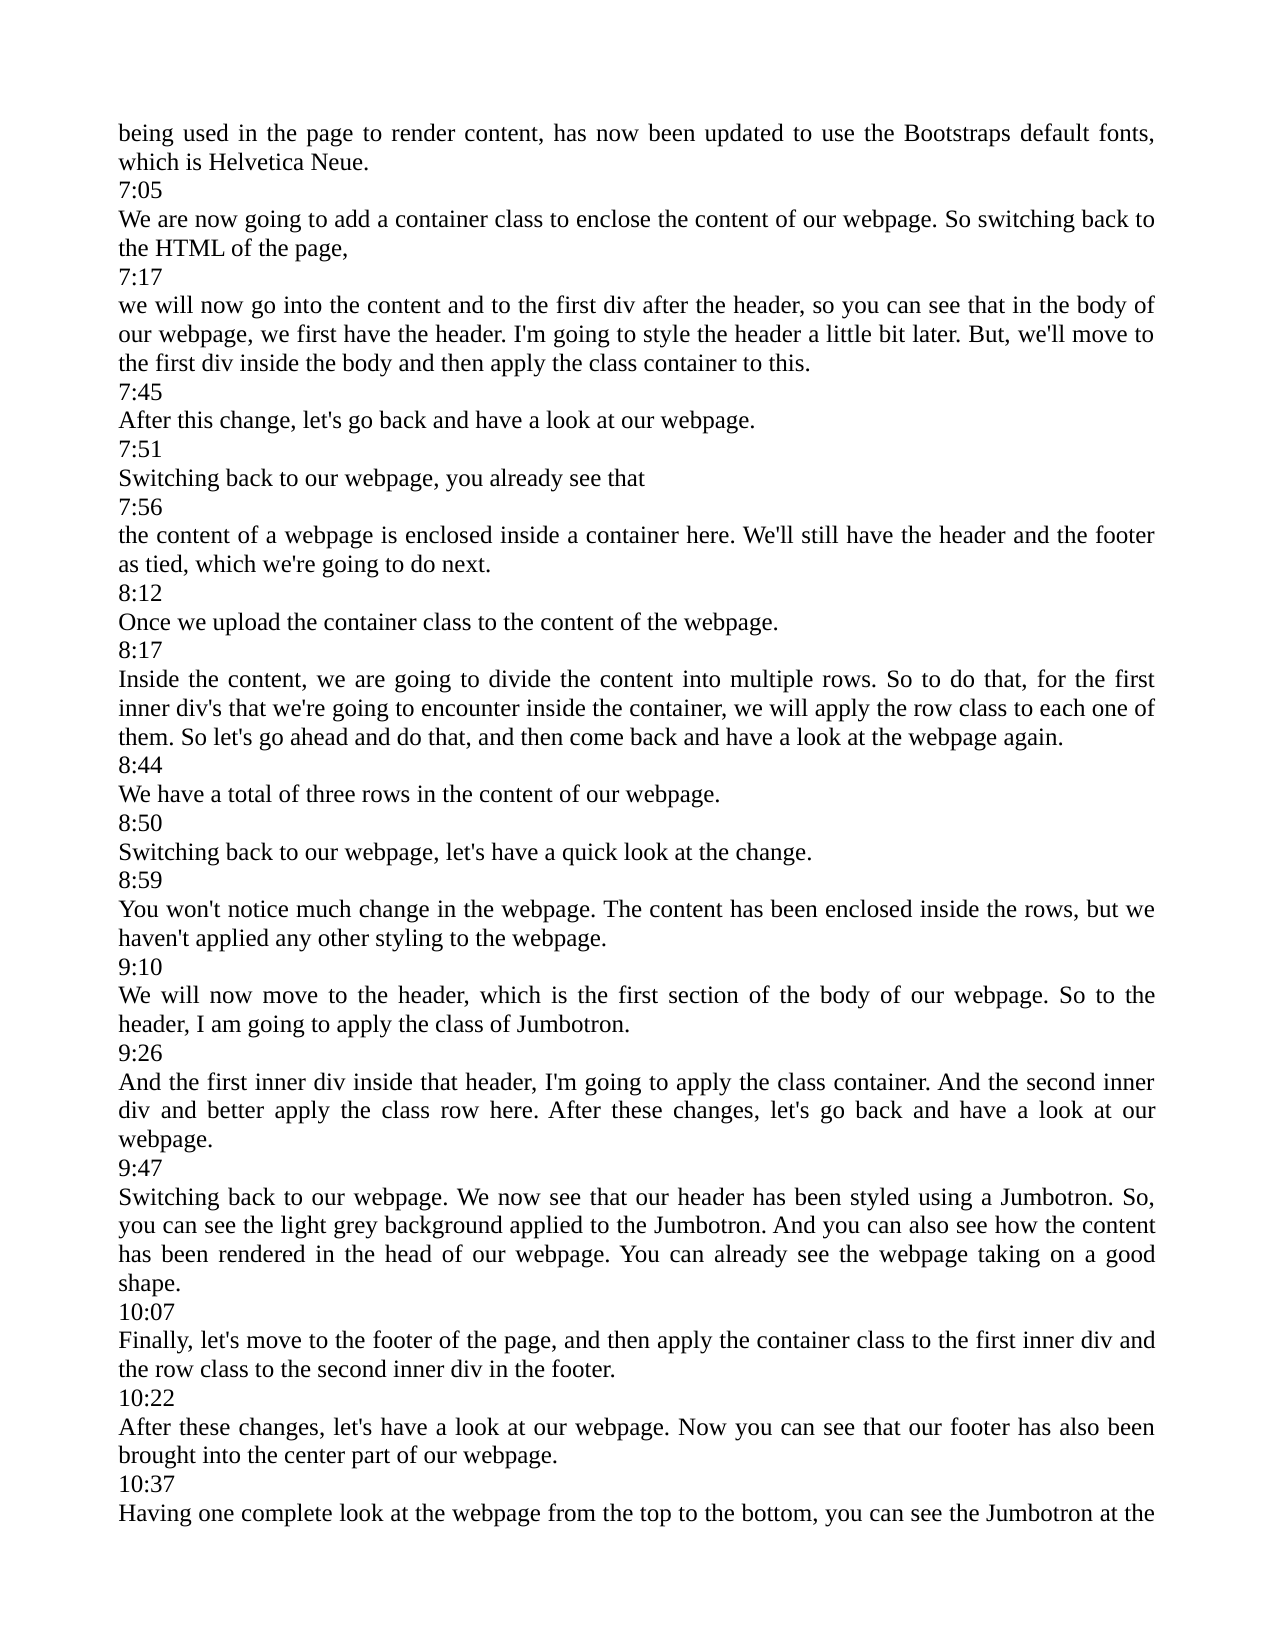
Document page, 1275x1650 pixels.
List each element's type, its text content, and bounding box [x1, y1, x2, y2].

text 8:44 [118, 751, 1157, 779]
text After these changes, let's have a look at our webpage. Now you can see that our footer has also been brought into the center part of our webpage. [118, 1412, 1157, 1469]
text 8:12 [118, 578, 1157, 607]
text Once we upload the container class to the content of the webpage. [118, 607, 1157, 636]
text 10:37 [118, 1469, 1157, 1498]
text we will now go into the content and to the first div after the header, so you can see that in the body of our webpage, we first have the header. I'm going to style the header a little bit later. But, we'll move to the first div inside the body and then apply the class container to this. [118, 291, 1157, 377]
text 7:45 [118, 377, 1157, 406]
text And the first inner div inside that header, I'm going to apply the class container. And the second inner div and better apply the class row here. After these changes, let's go back and have a look at our webpage. [118, 1067, 1157, 1153]
text After this change, let's go back and have a look at our webpage. [118, 406, 1157, 434]
text We have a total of three rows in the content of our webpage. [118, 779, 1157, 808]
text 9:26 [118, 1038, 1157, 1067]
text 10:07 [118, 1297, 1157, 1326]
text We will now move to the header, which is the first section of the body of our webpage. So to the header, I am going to apply the class of Jumbotron. [118, 981, 1157, 1038]
text 8:17 [118, 636, 1157, 664]
text We are now going to add a container class to enclose the content of our webpage. So switching back to the HTML of the page, [118, 204, 1157, 262]
text 8:59 [118, 866, 1157, 894]
text Switching back to our webpage, you already see that [118, 463, 1157, 492]
text Finally, let's move to the footer of the page, and then apply the container class to the first inner div and the row class to the second inner div in the footer. [118, 1326, 1157, 1383]
text the content of a webpage is enclosed inside a container here. We'll still have the header and the footer as tied, which we're going to do next. [118, 521, 1157, 578]
text 9:10 [118, 952, 1157, 981]
text 7:51 [118, 434, 1157, 463]
text 9:47 [118, 1153, 1157, 1182]
text You won't notice much change in the webpage. The content has been enclosed inside the rows, but we haven't applied any other styling to the webpage. [118, 894, 1157, 952]
text Inside the content, we are going to divide the content into multiple rows. So to do that, for the first inner div's that we're going to encounter inside the container, we will apply the row class to each one of them. So let's go ahead and do that, and then come back and have a look at the webpage again. [118, 664, 1157, 751]
text 7:56 [118, 492, 1157, 521]
text being used in the page to render content, has now been updated to use the Bootstraps default fonts, which is Helvetica Neue. [118, 118, 1157, 176]
text 7:05 [118, 176, 1157, 204]
text 10:22 [118, 1383, 1157, 1412]
text 8:50 [118, 808, 1157, 837]
text Having one complete look at the webpage from the top to the bottom, you can see the Jumbotron at the [118, 1498, 1157, 1527]
text Switching back to our webpage. We now see that our header has been styled using a Jumbotron. So, you can see the light grey background applied to the Jumbotron. And you can also see how the content has been rendered in the head of our webpage. You can already see the webpage taking on a good shape. [118, 1182, 1157, 1297]
text Switching back to our webpage, let's have a quick look at the change. [118, 837, 1157, 866]
text 7:17 [118, 262, 1157, 291]
